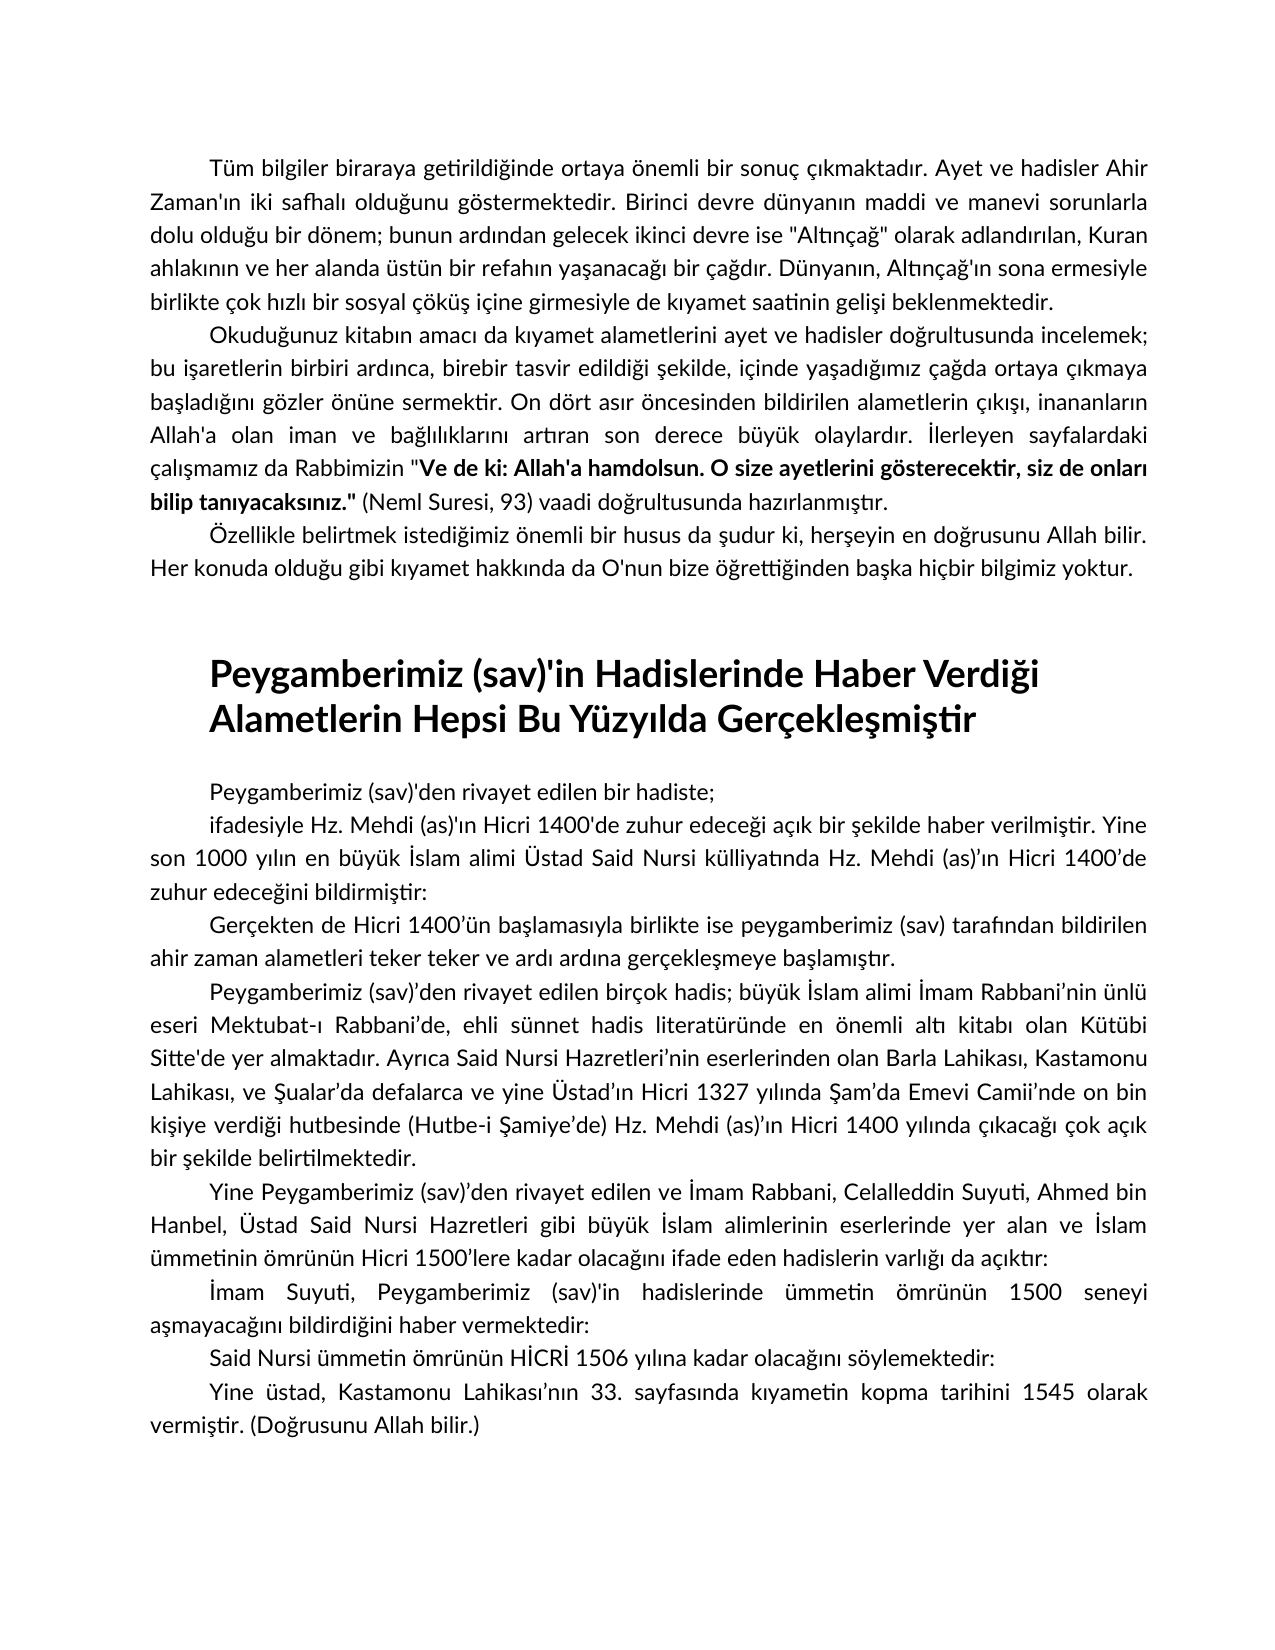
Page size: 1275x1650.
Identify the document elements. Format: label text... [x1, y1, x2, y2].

text Yine üstad, Kastamonu Lahikası’nın 33. sayfasında kıyametin kopma tarihini 1545 olarak vermiştir. (Doğrusunu Allah bilir.) [150, 1373, 1149, 1440]
text Özellikle belirtmek istediğimiz önemli bir husus da şudur ki, herşeyin en doğrusunu Allah bilir. Her konuda olduğu gibi kıyamet hakkında da O'nun bize öğrettiğinden başka hiçbir bilgimiz yoktur. [150, 517, 1149, 583]
text Tüm bilgiler biraraya getirildiğinde ortaya önemli bir sonuç çıkmaktadır. Ayet ve hadisler Ahir Zaman'ın iki safhalı olduğunu göstermektedir. Birinci devre dünyanın maddi ve manevi sorunlarla dolu olduğu bir dönem; bunun ardından gelecek ikinci devre ise "Altınçağ" olarak adlandırılan, Kuran ahlakının ve her alanda üstün bir refahın yaşanacağı bir çağdır. Dünyanın, Altınçağ'ın sona ermesiyle birlikte çok hızlı bir sosyal çöküş içine girmesiyle de kıyamet saatinin gelişi beklenmektedir. [150, 150, 1149, 317]
text Peygamberimiz (sav)'den rivayet edilen bir hadiste; [150, 773, 1149, 807]
text Peygamberimiz (sav)’den rivayet edilen birçok hadis; büyük İslam alimi İmam Rabbani’nin ünlü eseri Mektubat-ı Rabbani’de, ehli sünnet hadis literatüründe en önemli altı kitabı olan Kütübi Sitte'de yer almaktadır. Ayrıca Said Nursi Hazretleri’nin eserlerinden olan Barla Lahikası, Kastamonu Lahikası, ve Şualar’da defalarca ve yine Üstad’ın Hicri 1327 yılında Şam’da Emevi Camii’nde on bin kişiye verdiği hutbesinde (Hutbe-i Şamiye’de) Hz. Mehdi (as)’ın Hicri 1400 yılında çıkacağı çok açık bir şekilde belirtilmektedir. [150, 973, 1149, 1173]
text Yine Peygamberimiz (sav)’den rivayet edilen ve İmam Rabbani, Celalleddin Suyuti, Ahmed bin Hanbel, Üstad Said Nursi Hazretleri gibi büyük İslam alimlerinin eserlerinde yer alan ve İslam ümmetinin ömrünün Hicri 1500’lere kadar olacağını ifade eden hadislerin varlığı da açıktır: [150, 1173, 1149, 1273]
text İmam Suyuti, Peygamberimiz (sav)'in hadislerinde ümmetin ömrünün 1500 seneyi aşmayacağını bildirdiğini haber vermektedir: [150, 1273, 1149, 1340]
text Said Nursi ümmetin ömrünün HİCRİ 1506 yılına kadar olacağını söylemektedir: [150, 1340, 1149, 1373]
text Gerçekten de Hicri 1400’ün başlamasıyla birlikte ise peygamberimiz (sav) tarafından bildirilen ahir zaman alametleri teker teker ve ardı ardına gerçekleşmeye başlamıştır. [150, 907, 1149, 973]
text Okuduğunuz kitabın amacı da kıyamet alametlerini ayet ve hadisler doğrultusunda incelemek; bu işaretlerin birbiri ardınca, birebir tasvir edildiği şekilde, içinde yaşadığımız çağda ortaya çıkmaya başladığını gözler önüne sermektir. On dört asır öncesinden bildirilen alametlerin çıkışı, inananların Allah'a olan iman ve bağlılıklarını artıran son derece büyük olaylardır. İlerleyen sayfalardaki çalışmamız da Rabbimizin "Ve de ki: Allah'a hamdolsun. O size ayetlerini gösterecektir, siz de onları bilip tanıyacaksınız." (Neml Suresi, 93) vaadi doğrultusunda hazırlanmıştır. [150, 317, 1149, 517]
subtitle Peygamberimiz (sav)'in Hadislerinde Haber Verdiği [150, 650, 1149, 695]
subtitle Alametlerin Hepsi Bu Yüzyılda Gerçekleşmiştir [150, 695, 1149, 740]
text ifadesiyle Hz. Mehdi (as)'ın Hicri 1400'de zuhur edeceği açık bir şekilde haber verilmiştir. Yine son 1000 yılın en büyük İslam alimi Üstad Said Nursi külliyatında Hz. Mehdi (as)’ın Hicri 1400’de zuhur edeceğini bildirmiştir: [150, 807, 1149, 907]
